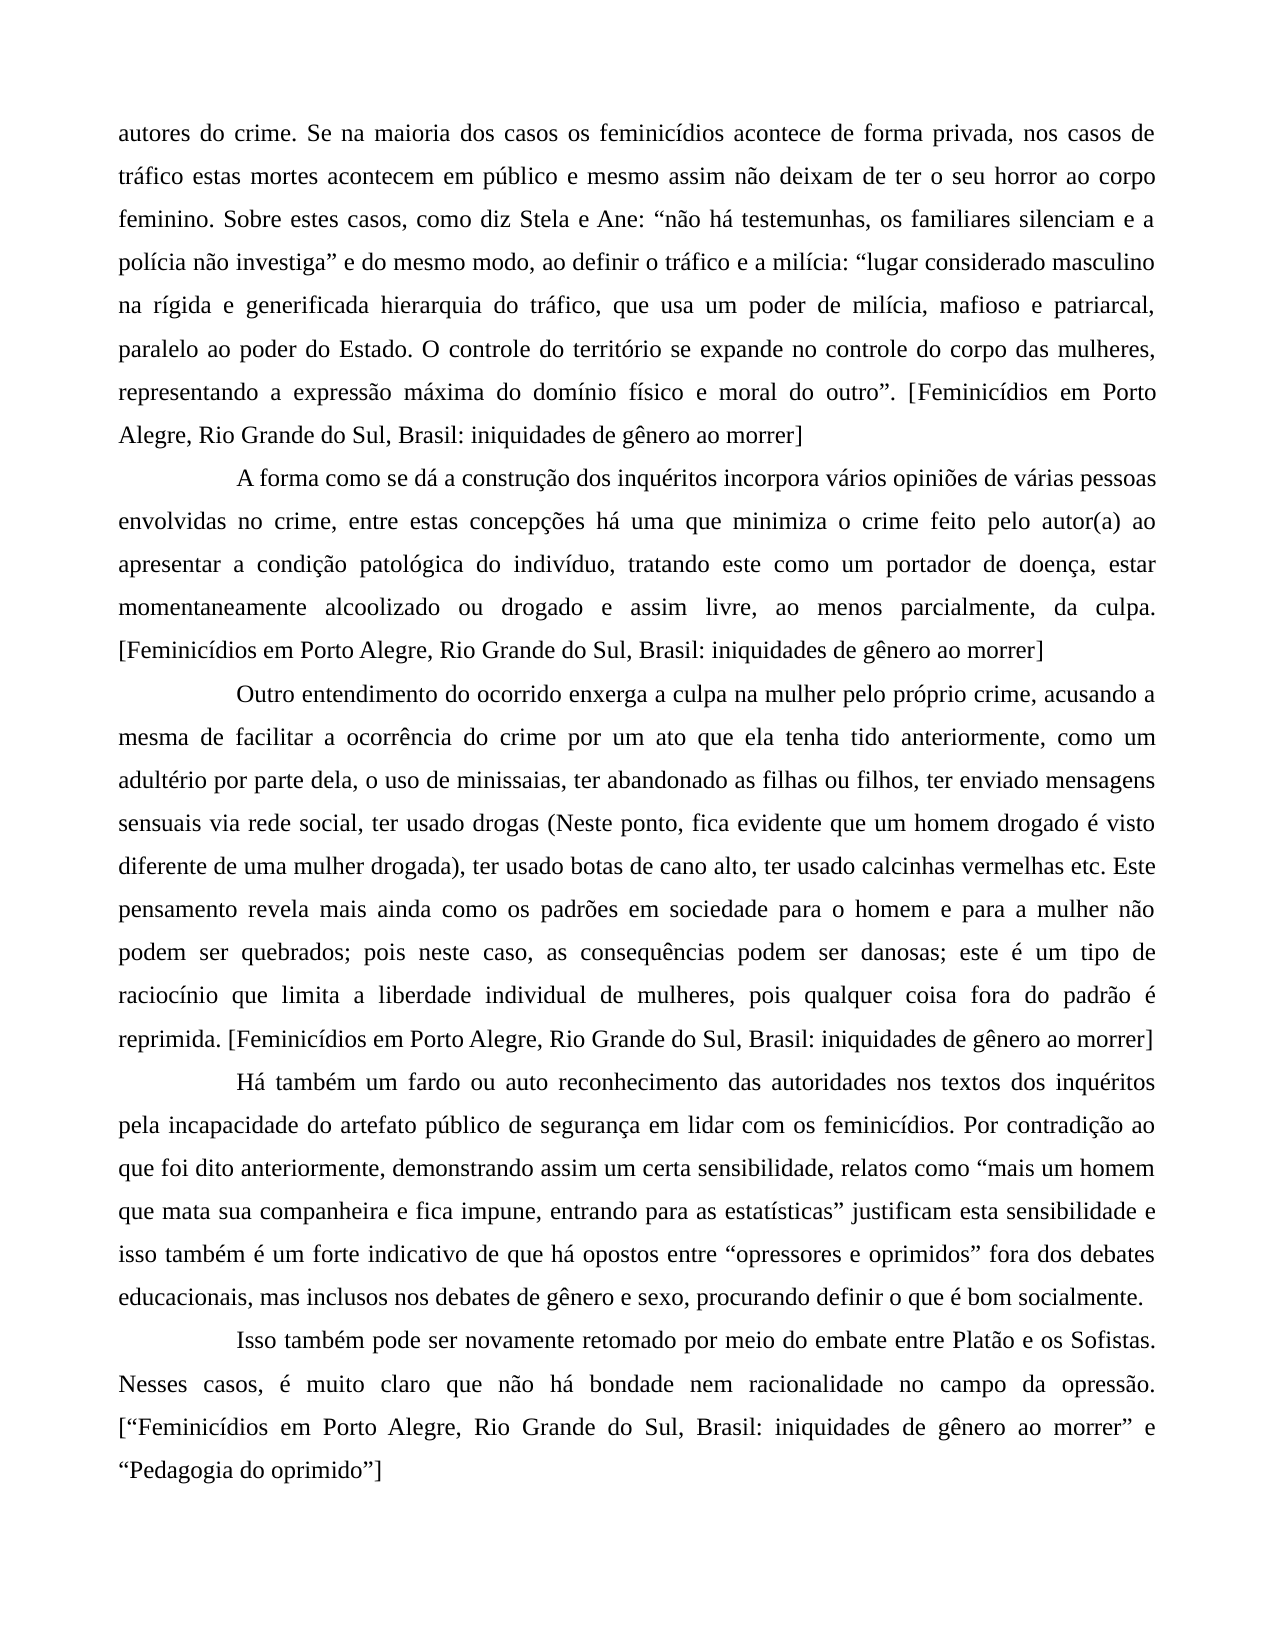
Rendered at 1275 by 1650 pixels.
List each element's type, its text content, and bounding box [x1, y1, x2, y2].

text Há também um fardo ou auto reconhecimento das autoridades nos textos dos inquéritos pela incapacidade do artefato público de segurança em lidar com os feminicídios. Por contradição ao que foi dito anteriormente, demonstrando assim um certa sensibilidade, relatos como “mais um homem que mata sua companheira e fica impune, entrando para as estatísticas” justificam esta sensibilidade e isso também é um forte indicativo de que há opostos entre “opressores e oprimidos” fora dos debates educacionais, mas inclusos nos debates de gênero e sexo, procurando definir o que é bom socialmente. [118, 1067, 1157, 1311]
text Isso também pode ser novamente retomado por meio do embate entre Platão e os Sofistas. Nesses casos, é muito claro que não há bondade nem racionalidade no campo da opressão. [“Feminicídios em Porto Alegre, Rio Grande do Sul, Brasil: iniquidades de gênero ao morrer” e “Pedagogia do oprimido”] [118, 1326, 1157, 1484]
text autores do crime. Se na maioria dos casos os feminicídios acontece de forma privada, nos casos de tráfico estas mortes acontecem em público e mesmo assim não deixam de ter o seu horror ao corpo feminino. Sobre estes casos, como diz Stela e Ane: “não há testemunhas, os familiares silenciam e a polícia não investiga” e do mesmo modo, ao definir o tráfico e a milícia: “lugar considerado masculino na rígida e generificada hierarquia do tráfico, que usa um poder de milícia, mafioso e patriarcal, paralelo ao poder do Estado. O controle do território se expande no controle do corpo das mulheres, representando a expressão máxima do domínio físico e moral do outro”. [Feminicídios em Porto Alegre, Rio Grande do Sul, Brasil: iniquidades de gênero ao morrer] [118, 118, 1157, 449]
text Outro entendimento do ocorrido enxerga a culpa na mulher pelo próprio crime, acusando a mesma de facilitar a ocorrência do crime por um ato que ela tenha tido anteriormente, como um adultério por parte dela, o uso de minissaias, ter abandonado as filhas ou filhos, ter enviado mensagens sensuais via rede social, ter usado drogas (Neste ponto, fica evidente que um homem drogado é visto diferente de uma mulher drogada), ter usado botas de cano alto, ter usado calcinhas vermelhas etc. Este pensamento revela mais ainda como os padrões em sociedade para o homem e para a mulher não podem ser quebrados; pois neste caso, as consequências podem ser danosas; este é um tipo de raciocínio que limita a liberdade individual de mulheres, pois qualquer coisa fora do padrão é reprimida. [Feminicídios em Porto Alegre, Rio Grande do Sul, Brasil: iniquidades de gênero ao morrer] [118, 679, 1157, 1052]
text A forma como se dá a construção dos inquéritos incorpora vários opiniões de várias pessoas envolvidas no crime, entre estas concepções há uma que minimiza o crime feito pelo autor(a) ao apresentar a condição patológica do indivíduo, tratando este como um portador de doença, estar momentaneamente alcoolizado ou drogado e assim livre, ao menos parcialmente, da culpa. [Feminicídios em Porto Alegre, Rio Grande do Sul, Brasil: iniquidades de gênero ao morrer] [118, 463, 1157, 664]
